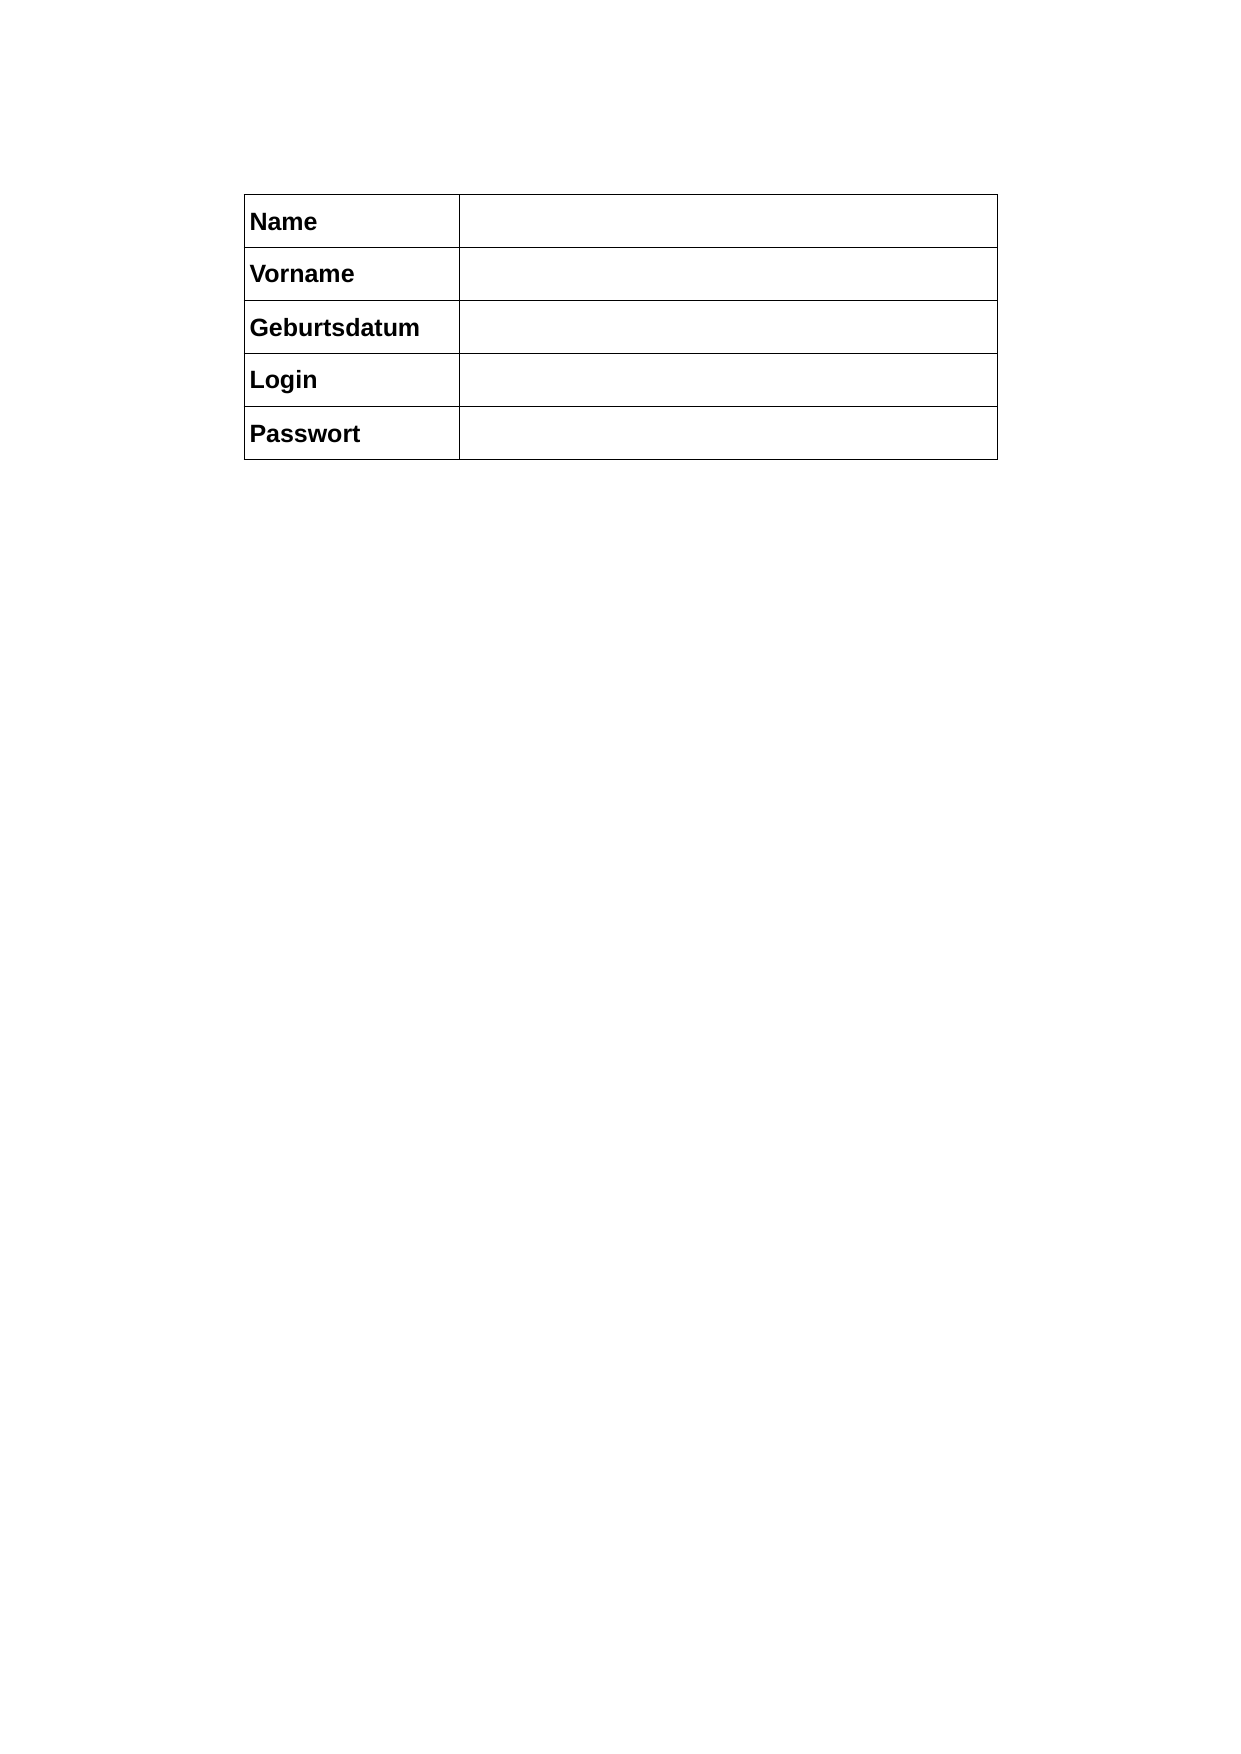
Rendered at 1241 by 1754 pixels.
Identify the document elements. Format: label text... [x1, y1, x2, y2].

table_header [460, 195, 997, 247]
table_header Name [245, 195, 459, 247]
table_cell Geburtsdatum [245, 301, 459, 353]
table_cell [460, 248, 997, 300]
table_cell Passwort [245, 407, 459, 459]
table_cell Login [245, 354, 459, 406]
table_cell Vorname [245, 248, 459, 300]
table_cell [460, 301, 997, 353]
table_cell [460, 354, 997, 406]
table_cell [460, 407, 997, 459]
